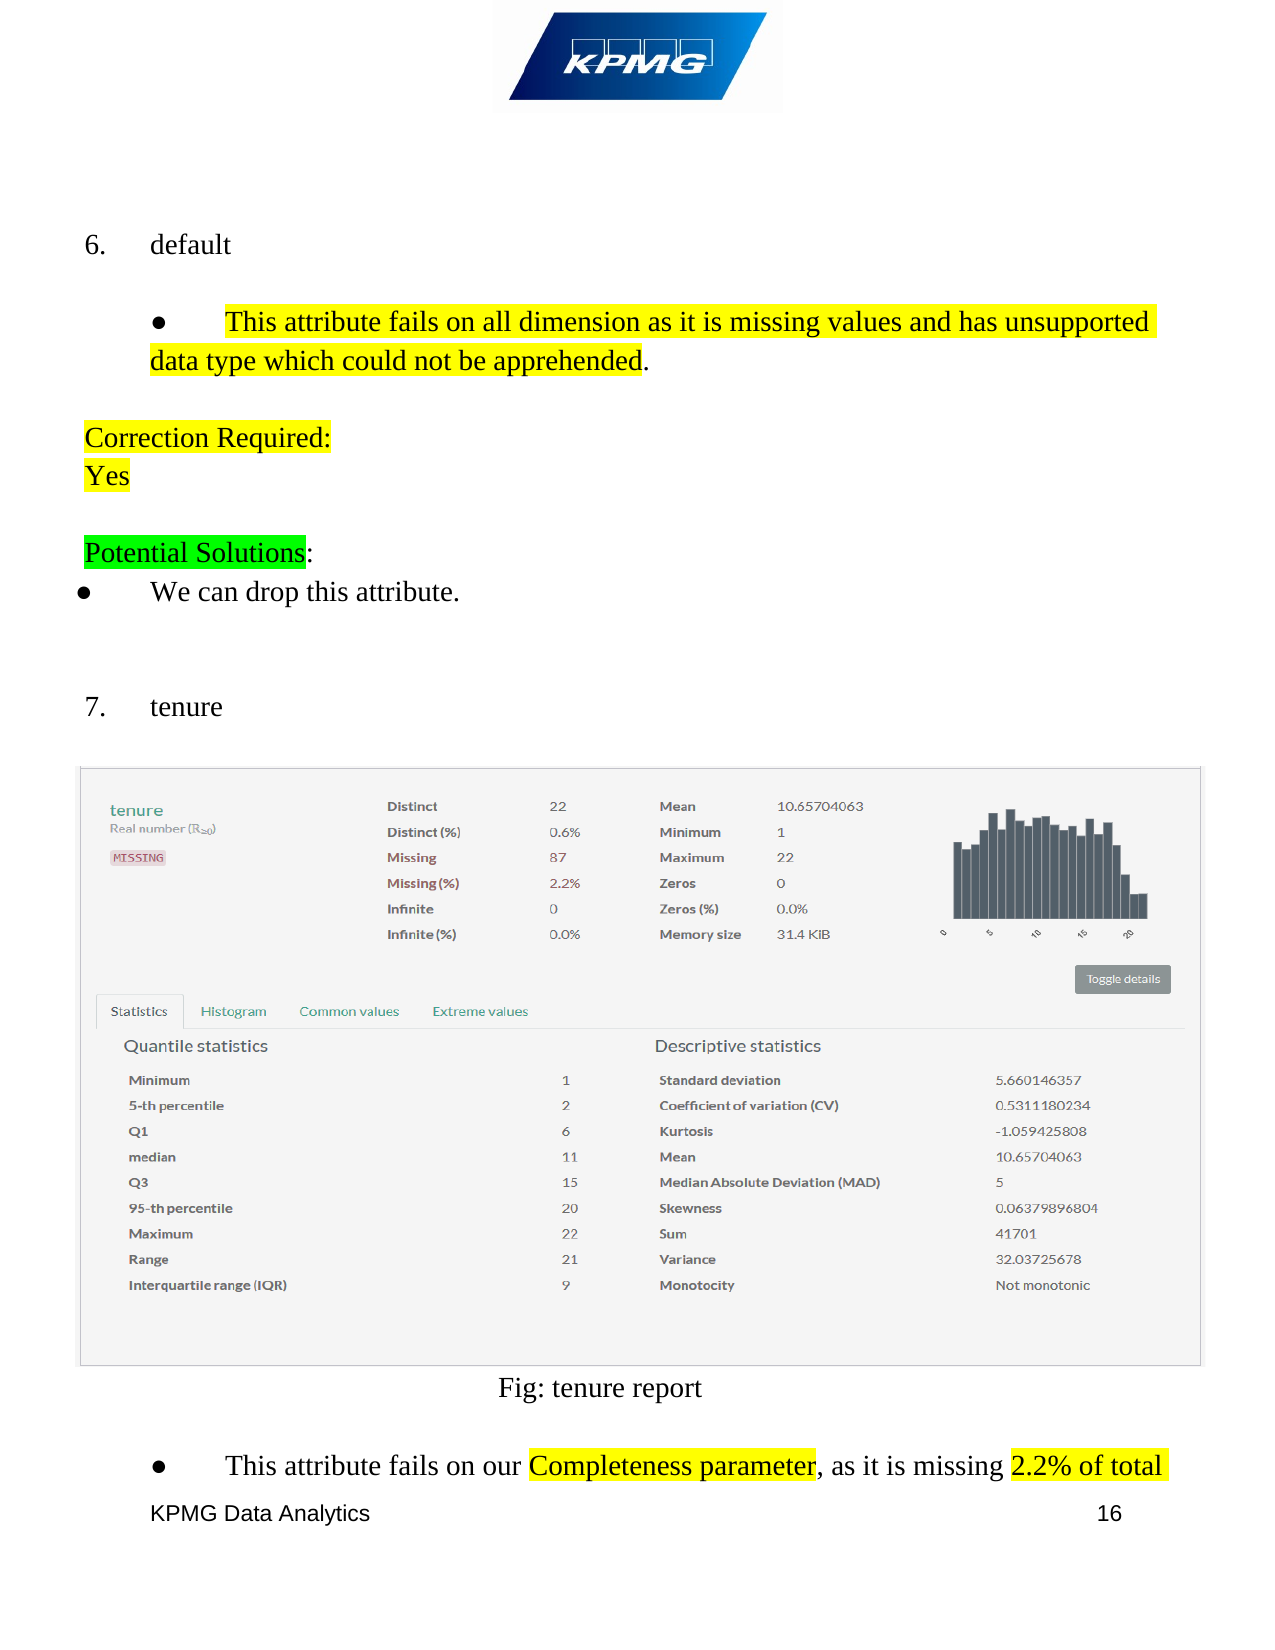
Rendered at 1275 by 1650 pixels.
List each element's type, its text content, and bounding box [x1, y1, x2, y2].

list default [84, 227, 1125, 261]
text Yes [84, 458, 1200, 492]
text Correction Required: [84, 420, 1200, 453]
list tenure [84, 689, 1125, 723]
list This attribute fails on our Completeness parameter, as it is missing 2.2% of total [150, 1448, 1200, 1481]
text Fig: tenure report [75, 1371, 1125, 1404]
list We can drop this attribute. [75, 574, 1200, 607]
text Potential Solutions: [84, 535, 1200, 569]
list This attribute fails on all dimension as it is missing values and has unsupported data type which could not be apprehended. [150, 304, 1200, 376]
